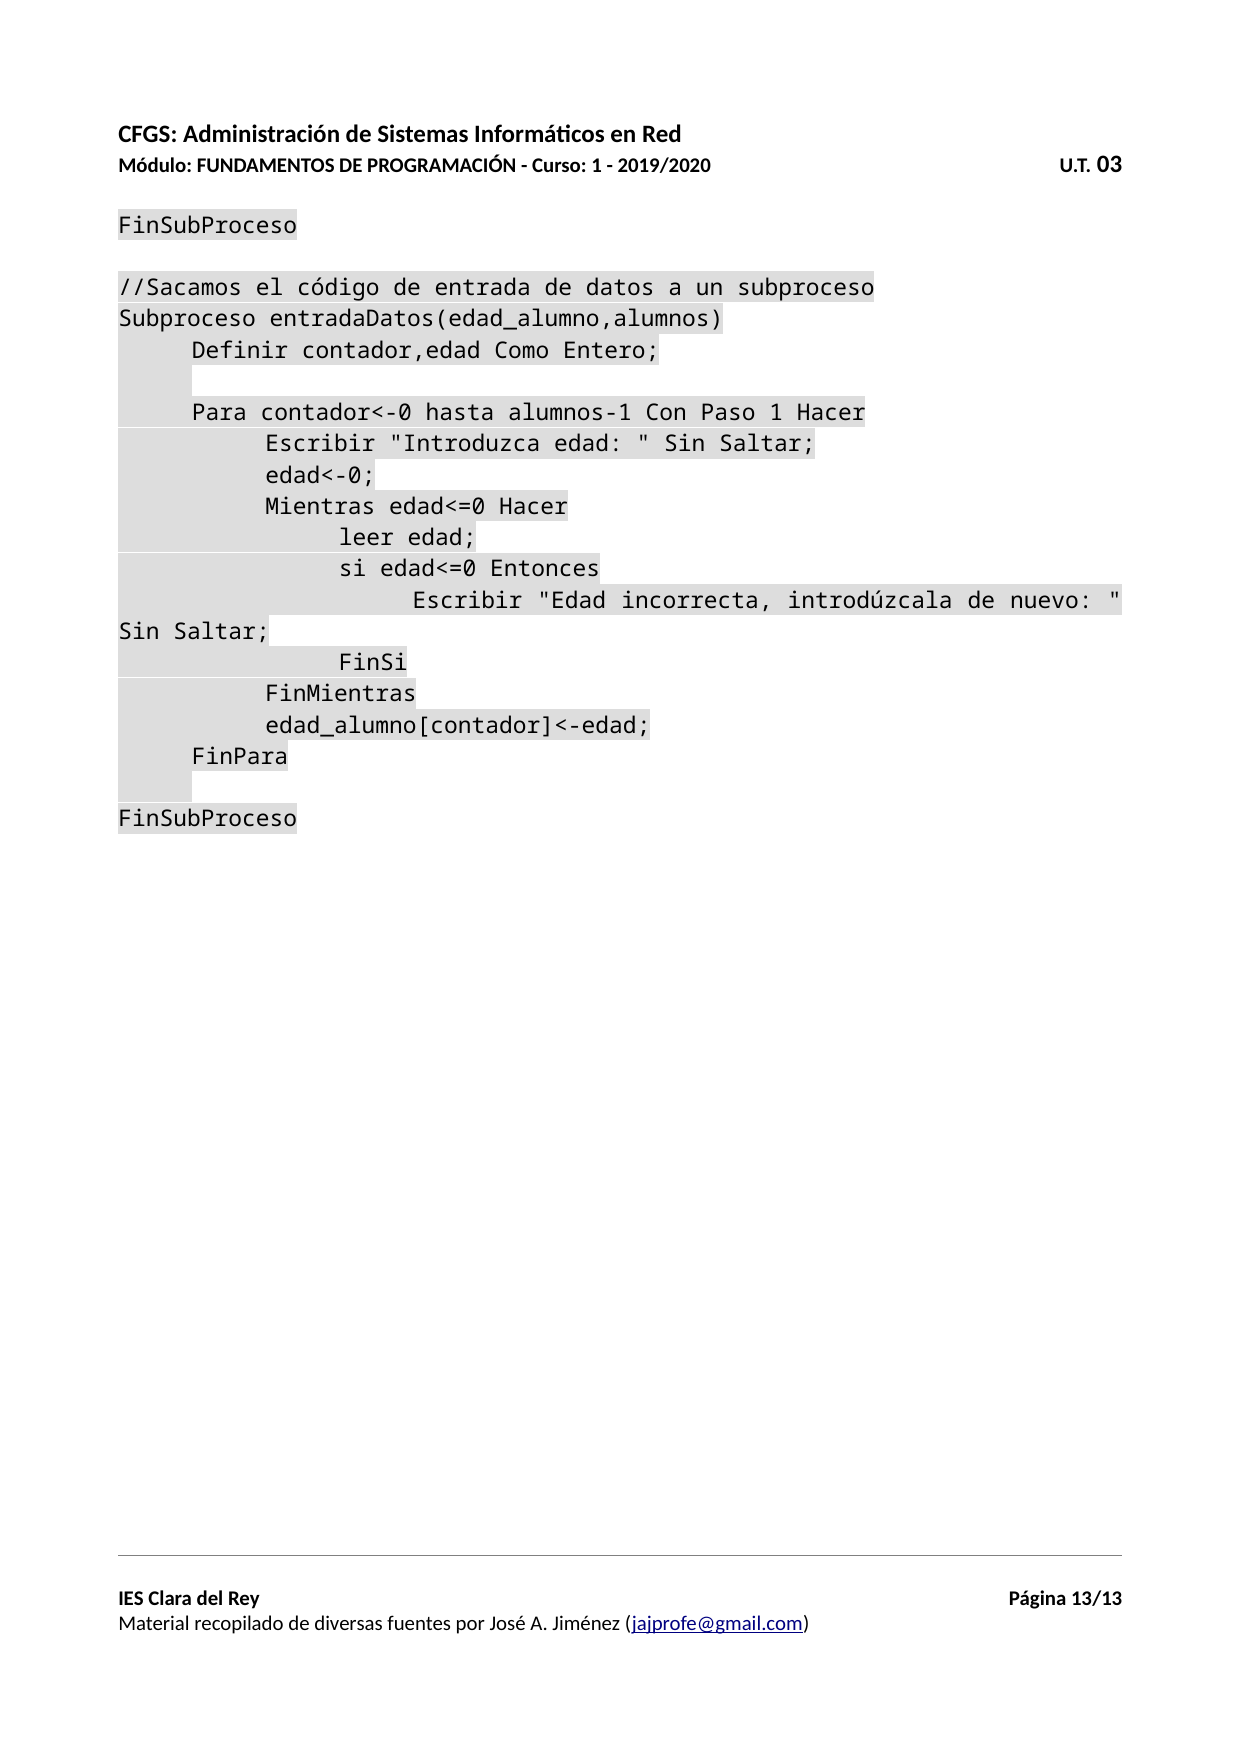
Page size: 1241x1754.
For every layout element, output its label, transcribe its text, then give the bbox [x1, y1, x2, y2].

text Escribir "Introduzca edad: " Sin Saltar; [118, 427, 1122, 459]
text edad<-0; [375, 459, 1122, 490]
text Definir contador,edad Como Entero; [659, 334, 1122, 365]
text Subproceso entradaDatos(edad_alumno,alumnos) [118, 302, 1122, 334]
text si edad<=0 Entonces [118, 552, 1122, 584]
text FinMientras [118, 677, 1122, 709]
text FinSi [407, 646, 1122, 677]
text Para contador<-0 hasta alumnos-1 Con Paso 1 Hacer [865, 396, 1122, 427]
text Escribir "Edad incorrecta, introdúzcala de nuevo: " Sin Saltar; [269, 615, 1122, 646]
text FinSubProceso [118, 802, 1122, 834]
text FinPara [288, 740, 1122, 771]
text //Sacamos el código de entrada de datos a un subproceso [874, 271, 1122, 302]
text Mientras edad<=0 Hacer [568, 490, 1122, 521]
text FinSubProceso [297, 209, 1122, 240]
text leer edad; [476, 521, 1122, 552]
text edad_alumno[contador]<-edad; [650, 709, 1122, 740]
